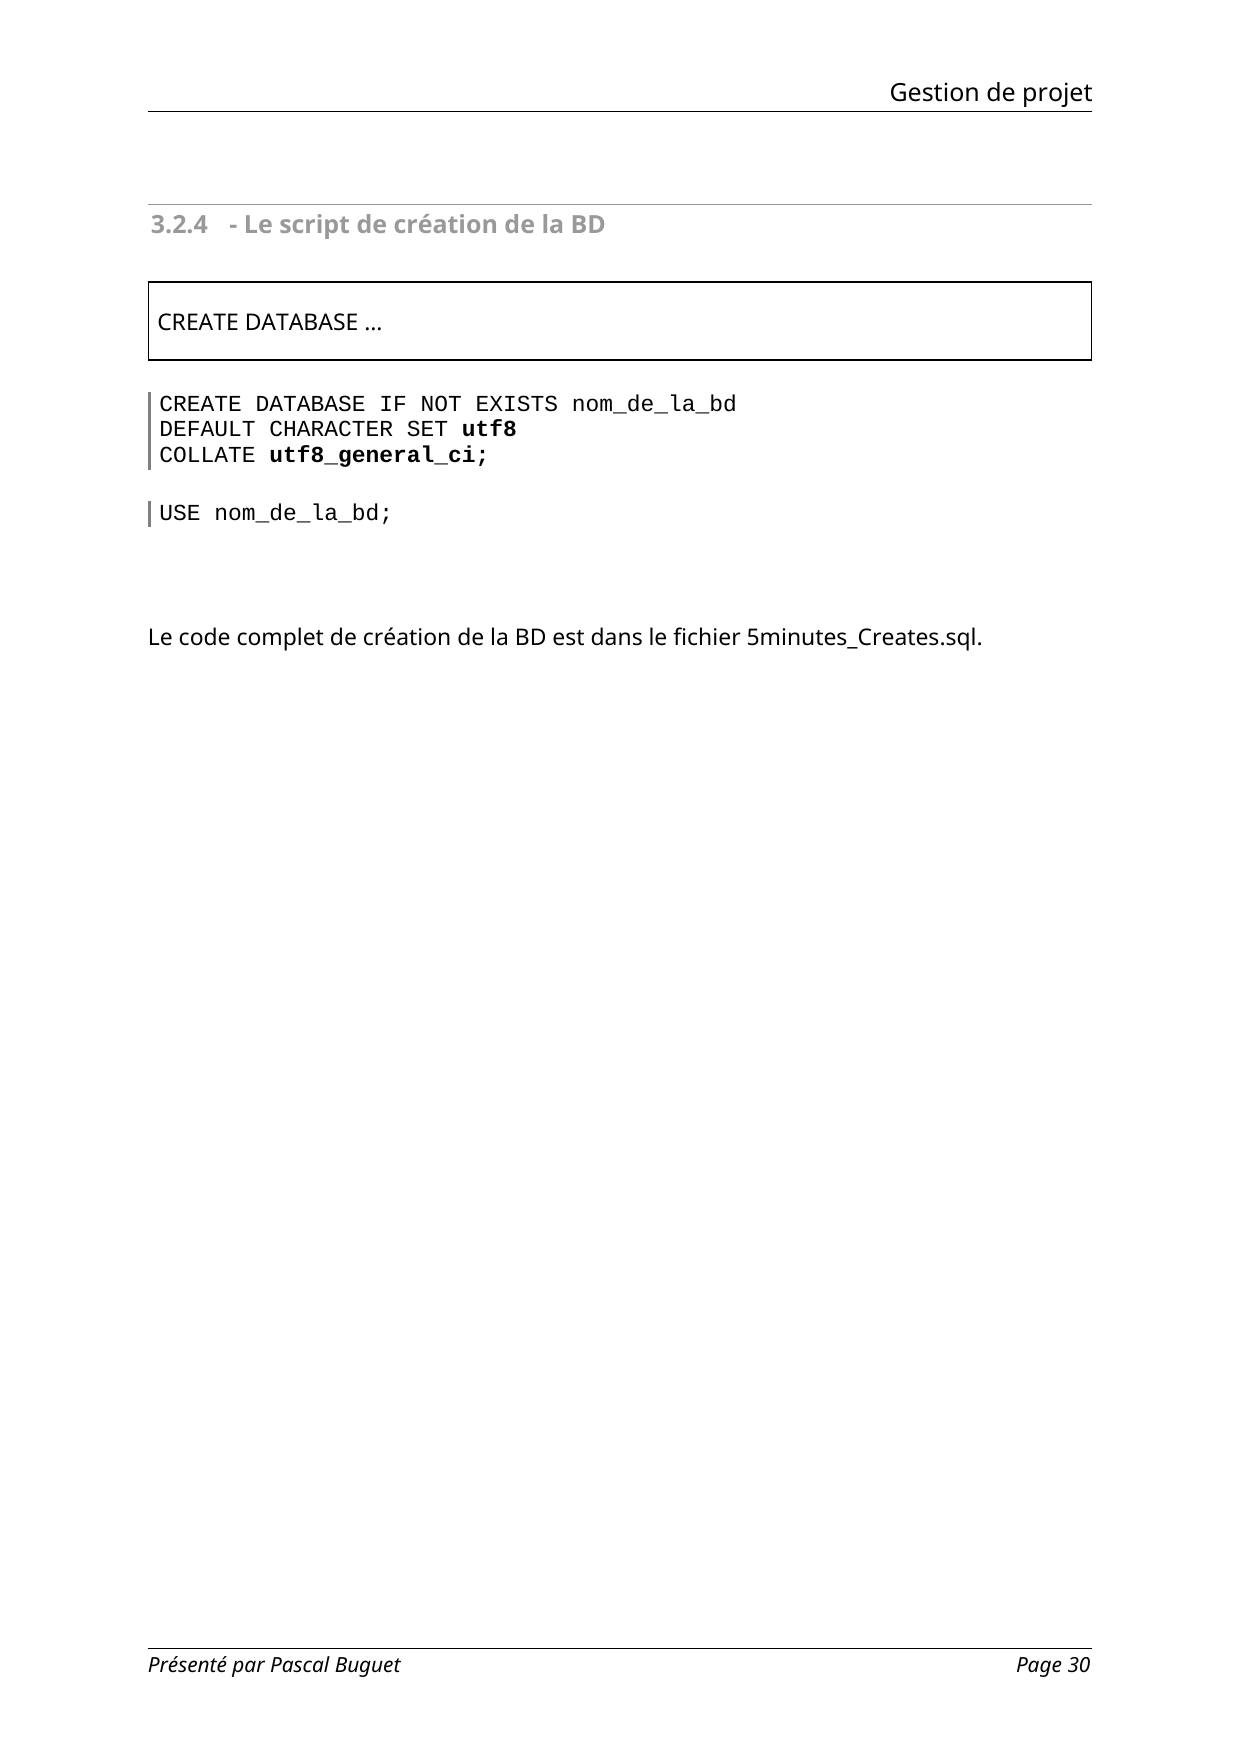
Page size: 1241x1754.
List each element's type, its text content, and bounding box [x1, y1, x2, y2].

text DEFAULT CHARACTER SET utf8 [151, 418, 1092, 444]
text COLLATE utf8_general_ci; [151, 444, 1092, 470]
text CREATE DATABASE IF NOT EXISTS nom_de_la_bd [151, 392, 1092, 418]
subtitle - Le script de création de la BD [148, 205, 1092, 244]
text Le code complet de création de la BD est dans le fichier 5minutes_Creates.sql. [148, 621, 1092, 652]
text CREATE DATABASE … [149, 283, 1091, 359]
text USE nom_de_la_bd; [151, 501, 1092, 527]
